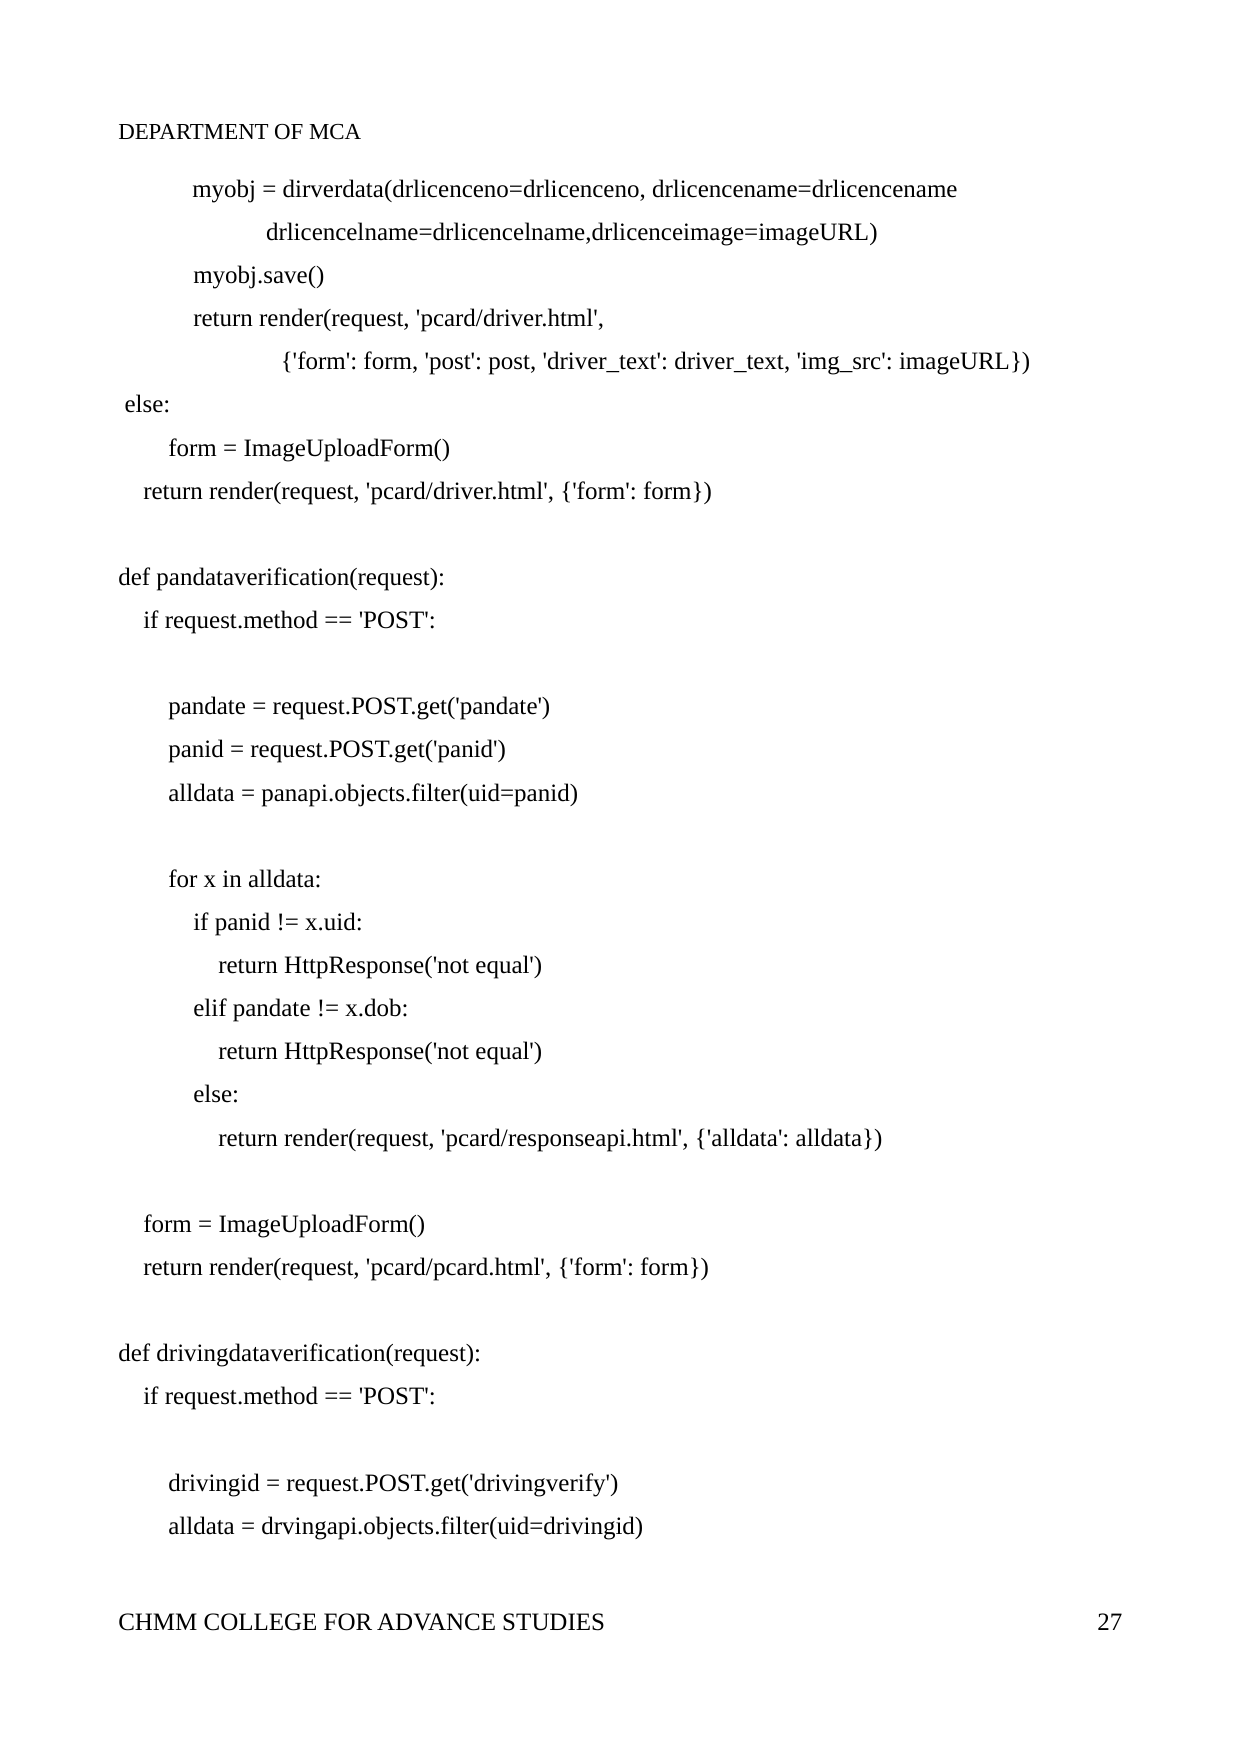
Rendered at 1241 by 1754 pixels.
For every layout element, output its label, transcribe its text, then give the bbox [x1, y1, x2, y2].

text drivingid = request.POST.get('drivingverify') [118, 1468, 1122, 1496]
text if panid != x.uid: [118, 907, 1122, 936]
text {'form': form, 'post': post, 'driver_text': driver_text, 'img_src': imageURL}) [118, 346, 1122, 375]
text return render(request, 'pcard/pcard.html', {'form': form}) [118, 1252, 1122, 1281]
text def pandataverification(request): [118, 562, 1122, 591]
text form = ImageUploadForm() [118, 1209, 1122, 1238]
text elif pandate != x.dob: [118, 993, 1122, 1022]
text panid = request.POST.get('panid') [118, 734, 1122, 763]
text else: [118, 1079, 1122, 1108]
text else: [118, 389, 1122, 418]
text form = ImageUploadForm() [118, 433, 1122, 461]
text alldata = panapi.objects.filter(uid=panid) [118, 778, 1122, 806]
text for x in alldata: [118, 864, 1122, 893]
text if request.method == 'POST': [118, 1381, 1122, 1410]
text if request.method == 'POST': [118, 605, 1122, 634]
text alldata = drvingapi.objects.filter(uid=drivingid) [118, 1511, 1122, 1539]
text myobj.save() [118, 260, 1122, 289]
text def drivingdataverification(request): [118, 1338, 1122, 1367]
text return HttpResponse('not equal') [118, 950, 1122, 979]
text return HttpResponse('not equal') [118, 1036, 1122, 1065]
text return render(request, 'pcard/driver.html', {'form': form}) [118, 476, 1122, 504]
text pandate = request.POST.get('pandate') [118, 691, 1122, 720]
text return render(request, 'pcard/driver.html', [118, 303, 1122, 332]
text myobj = dirverdata(drlicenceno=drlicenceno, drlicencename=drlicencename drlicencelname=drlicencelname,drlicenceimage=imageURL) [118, 174, 1122, 246]
text return render(request, 'pcard/responseapi.html', {'alldata': alldata}) [118, 1123, 1122, 1151]
